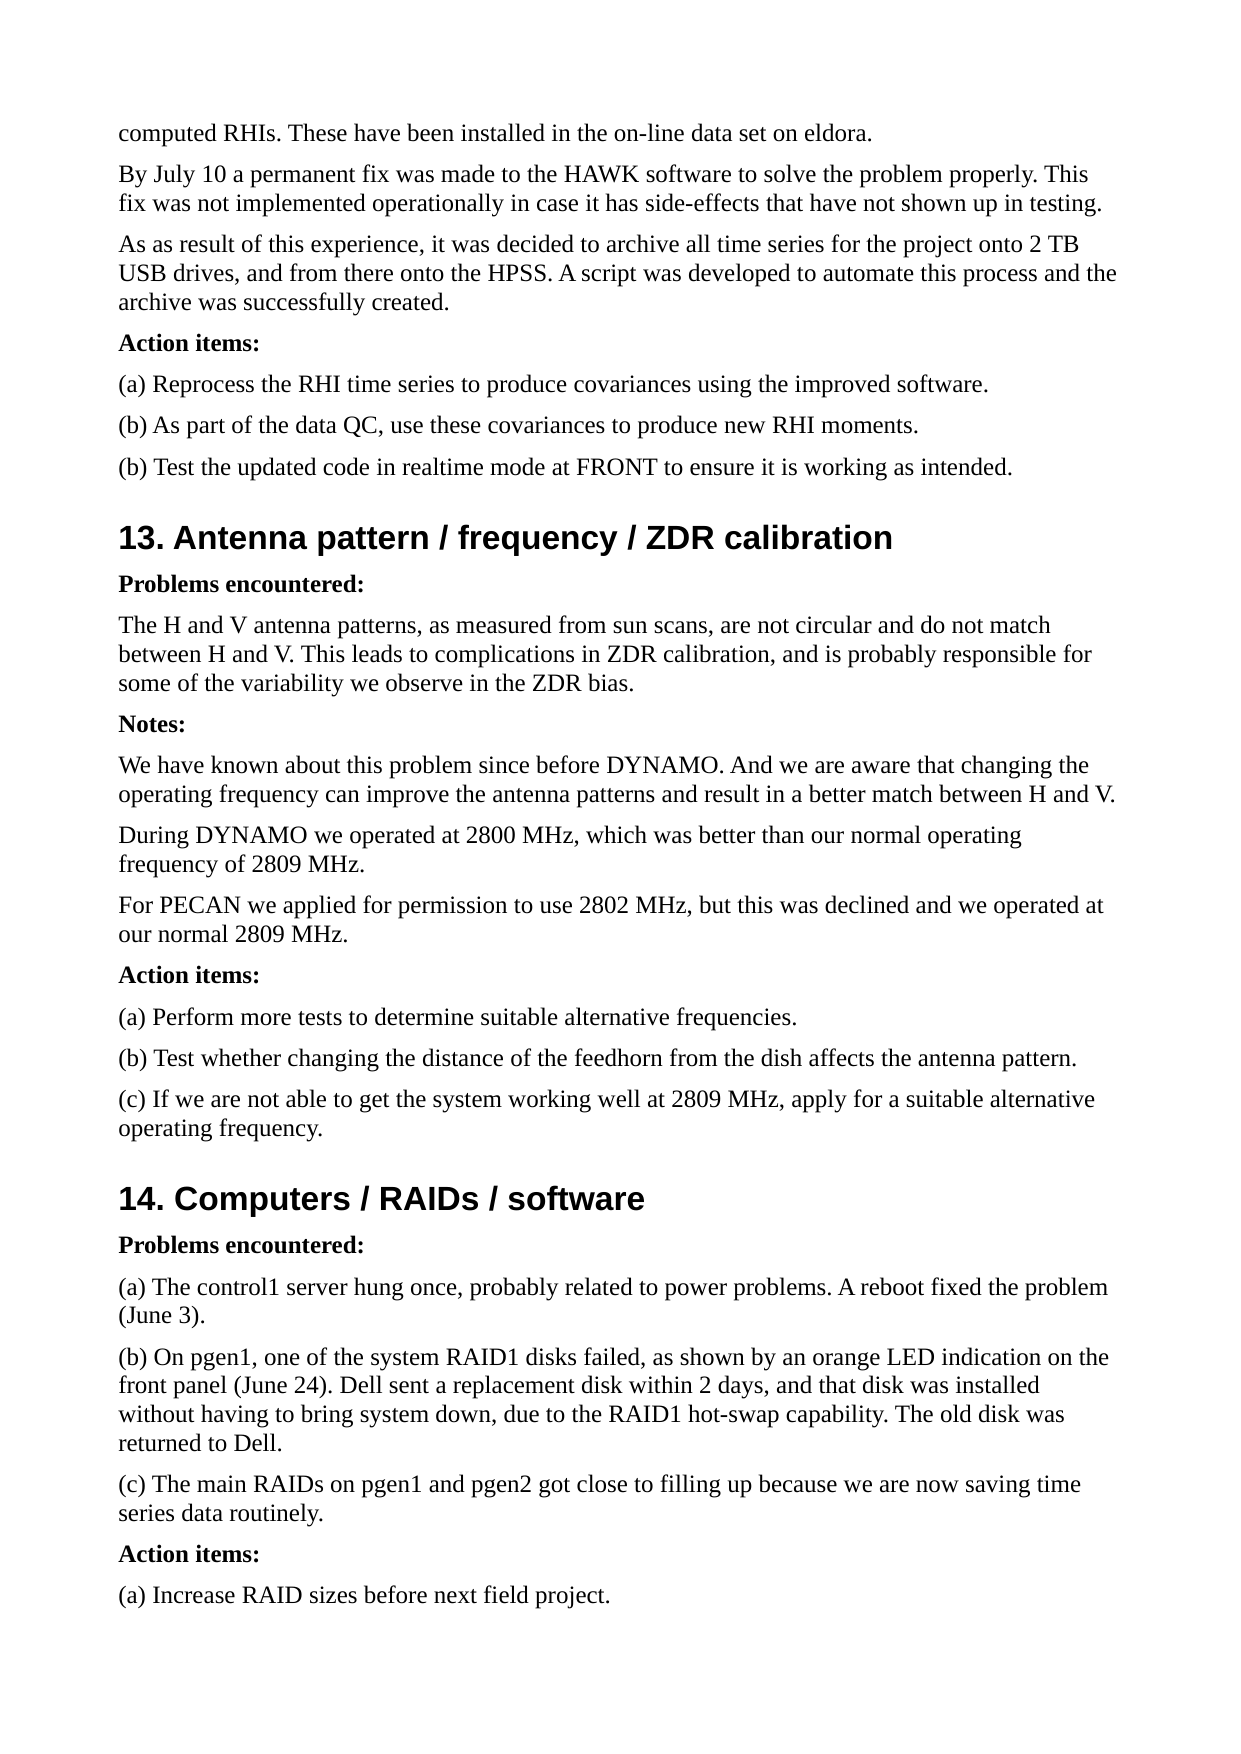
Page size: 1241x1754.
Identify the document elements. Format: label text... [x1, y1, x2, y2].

text (a) Reprocess the RHI time series to produce covariances using the improved software. [118, 369, 1122, 398]
text The H and V antenna patterns, as measured from sun scans, are not circular and do not match between H and V. This leads to complications in ZDR calibration, and is probably responsible for some of the variability we observe in the ZDR bias. [118, 611, 1122, 697]
text By July 10 a permanent fix was made to the HAWK software to solve the problem properly. This fix was not implemented operationally in case it has side-effects that have not shown up in testing. [118, 159, 1122, 217]
text Action items: [118, 328, 1122, 357]
text (b) Test the updated code in realtime mode at FRONT to ensure it is working as intended. [118, 452, 1122, 481]
subtitle 14. Computers / RAIDs / software [118, 1179, 1122, 1218]
text Problems encountered: [118, 569, 1122, 598]
text Action items: [118, 961, 1122, 989]
text (a) Perform more tests to determine suitable alternative frequencies. [118, 1002, 1122, 1031]
text As as result of this experience, it was decided to archive all time series for the project onto 2 TB USB drives, and from there onto the HPSS. A script was developed to automate this process and the archive was successfully created. [118, 229, 1122, 316]
text During DYNAMO we operated at 2800 MHz, which was better than our normal operating frequency of 2809 MHz. [118, 821, 1122, 878]
text computed RHIs. These have been installed in the on-line data set on eldora. [118, 118, 1122, 147]
text We have known about this problem since before DYNAMO. And we are aware that changing the operating frequency can improve the antenna patterns and result in a better match between H and V. [118, 751, 1122, 808]
text (b) As part of the data QC, use these covariances to produce new RHI moments. [118, 411, 1122, 439]
text (b) Test whether changing the distance of the feedhorn from the dish affects the antenna pattern. [118, 1043, 1122, 1072]
text (a) Increase RAID sizes before next field project. [118, 1580, 1122, 1609]
text Notes: [118, 709, 1122, 738]
subtitle 13. Antenna pattern / frequency / ZDR calibration [118, 518, 1122, 557]
text For PECAN we applied for permission to use 2802 MHz, but this was declined and we operated at our normal 2809 MHz. [118, 891, 1122, 948]
text (c) The main RAIDs on pgen1 and pgen2 got close to filling up because we are now saving time series data routinely. [118, 1469, 1122, 1527]
text (a) The control1 server hung once, probably related to power problems. A reboot fixed the problem (June 3). [118, 1272, 1122, 1329]
text Action items: [118, 1539, 1122, 1568]
text Problems encountered: [118, 1230, 1122, 1259]
text (b) On pgen1, one of the system RAID1 disks failed, as shown by an orange LED indication on the front panel (June 24). Dell sent a replacement disk within 2 days, and that disk was installed without having to bring system down, due to the RAID1 hot-swap capability. The old disk was returned to Dell. [118, 1342, 1122, 1457]
text (c) If we are not able to get the system working well at 2809 MHz, apply for a suitable alternative operating frequency. [118, 1084, 1122, 1142]
